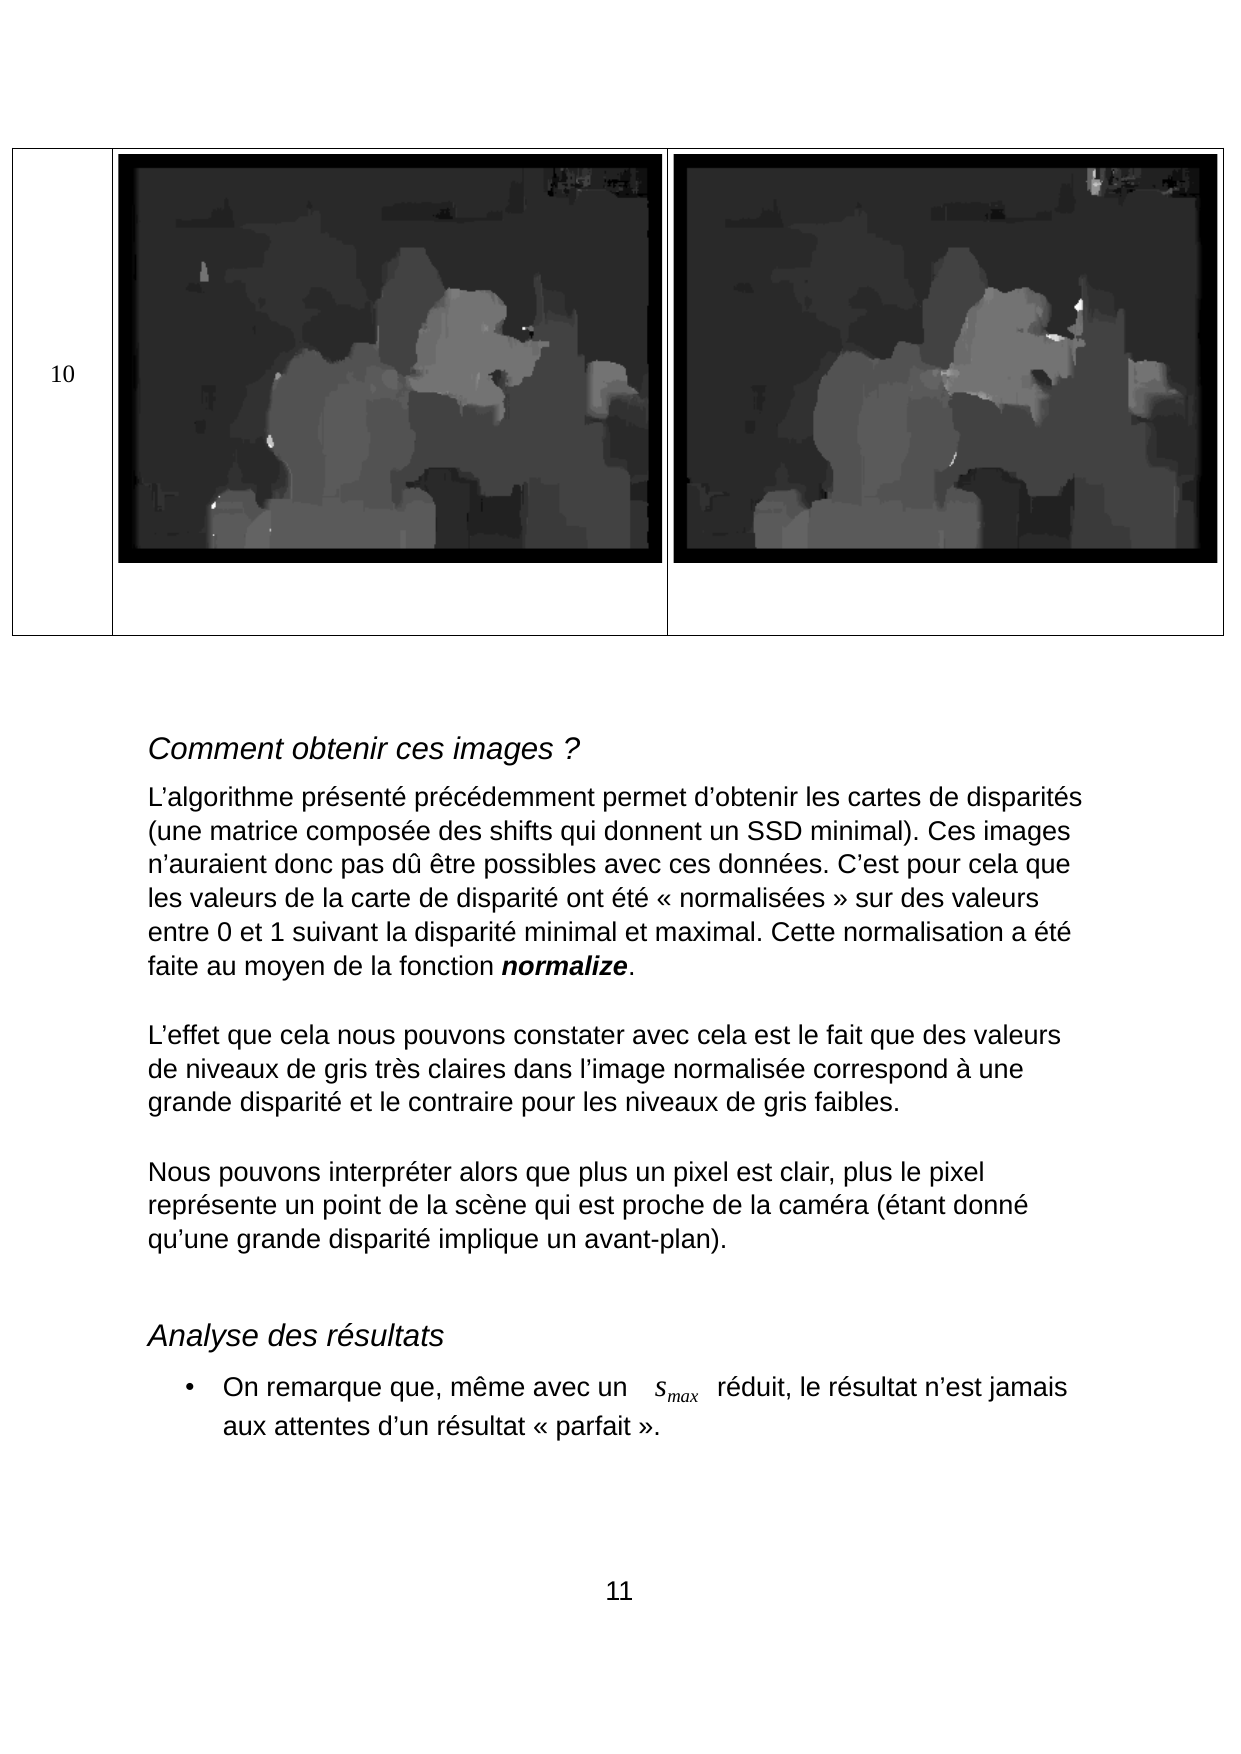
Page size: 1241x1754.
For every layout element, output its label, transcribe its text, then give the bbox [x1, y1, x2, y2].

list On remarque que, même avec un réduit, le résultat n’est jamais aux attentes d’un résultat « parfait ». [185, 1368, 1093, 1441]
picture [118, 154, 663, 563]
text Comment obtenir ces images ? [148, 730, 1093, 766]
table_cell [668, 149, 1223, 634]
table_cell 10 [13, 149, 112, 634]
text L’algorithme présenté précédemment permet d’obtenir les cartes de disparités (une matrice composée des shifts qui donnent un SSD minimal). Ces images n’auraient donc pas dû être possibles avec ces données. C’est pour cela que les valeurs de la carte de disparité ont été « normalisées » sur des valeurs entre 0 et 1 suivant la disparité minimal et maximal. Cette normalisation a été faite au moyen de la fonction normalize. [148, 781, 1093, 981]
picture [673, 154, 1218, 563]
text L’effet que cela nous pouvons constater avec cela est le fait que des valeurs de niveaux de gris très claires dans l’image normalisée correspond à une grande disparité et le contraire pour les niveaux de gris faibles. [148, 1019, 1093, 1118]
table_cell [113, 149, 667, 634]
text Analyse des résultats [148, 1317, 1093, 1353]
text Nous pouvons interpréter alors que plus un pixel est clair, plus le pixel représente un point de la scène qui est proche de la caméra (étant donné qu’une grande disparité implique un avant-plan). [148, 1156, 1093, 1254]
